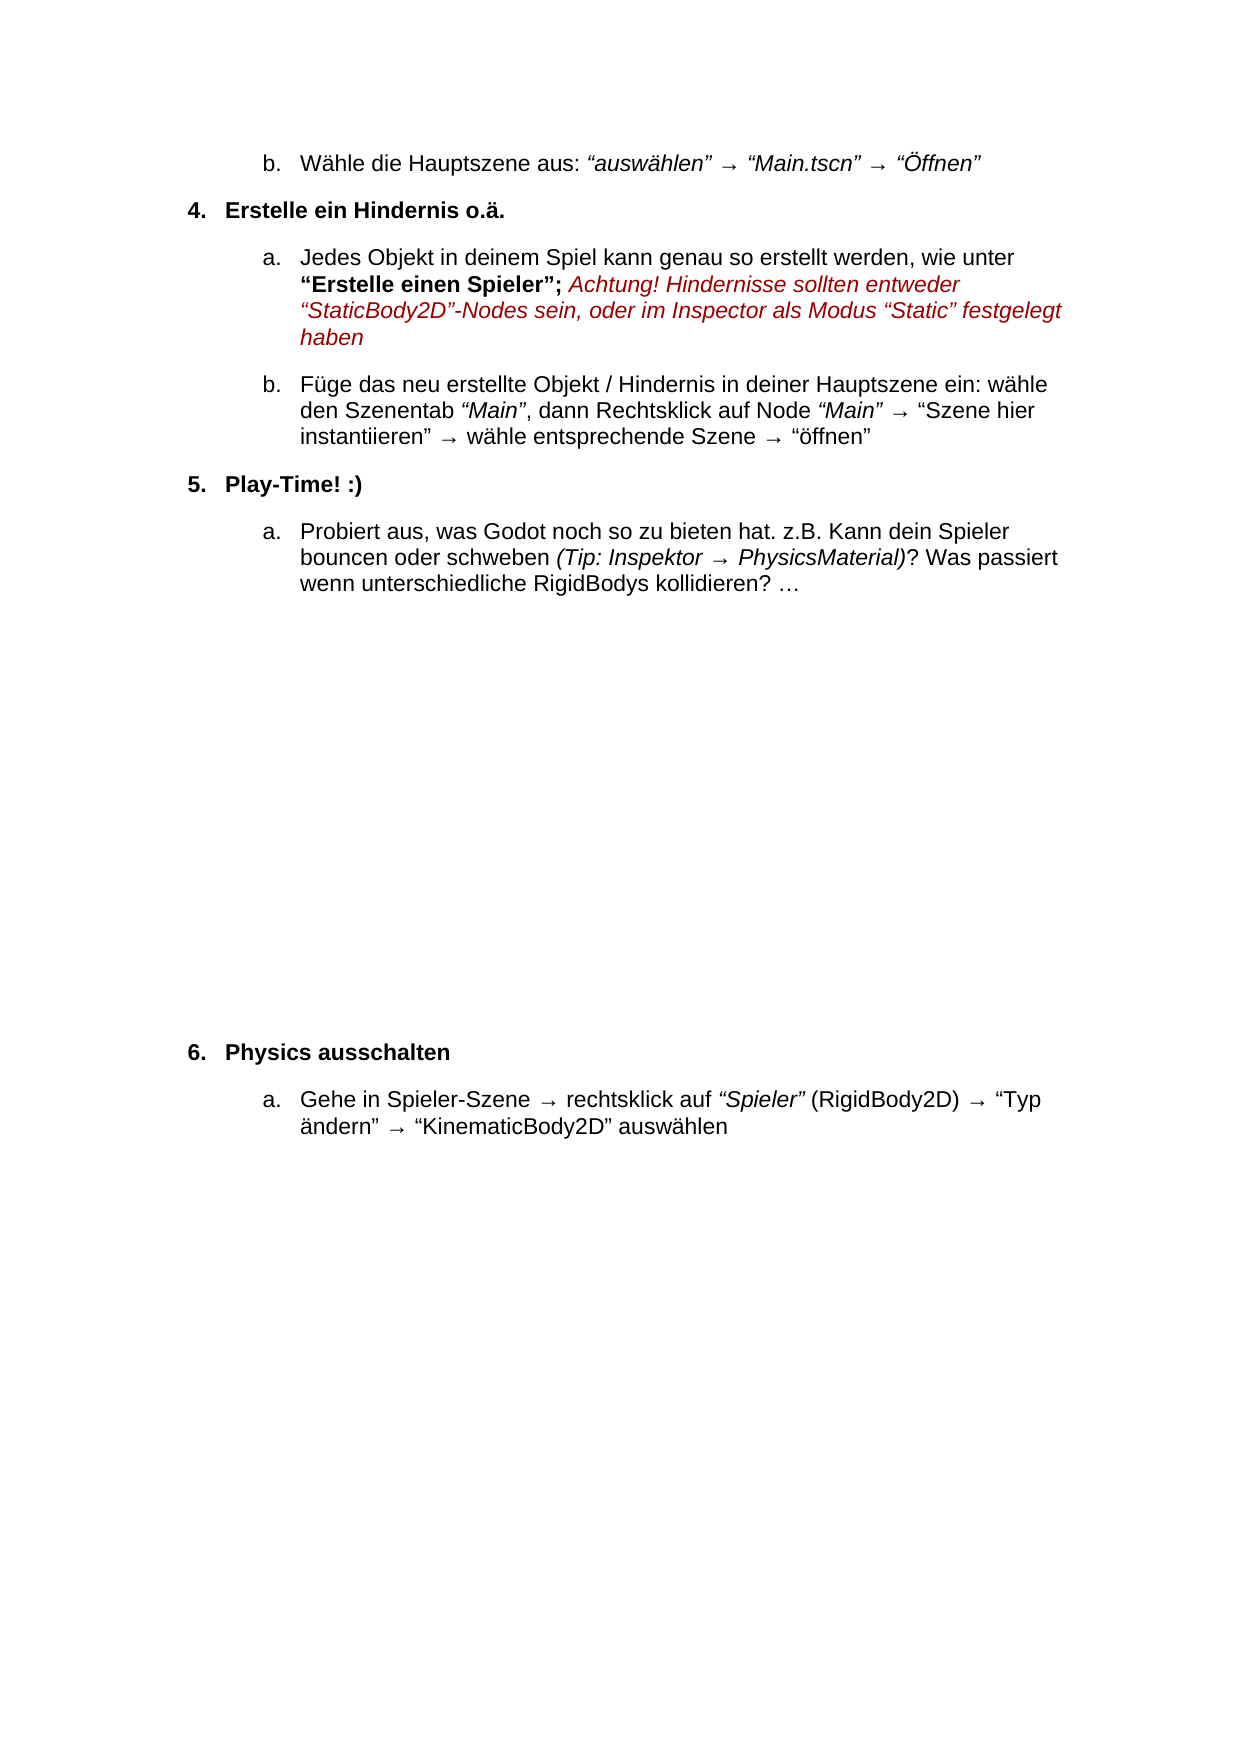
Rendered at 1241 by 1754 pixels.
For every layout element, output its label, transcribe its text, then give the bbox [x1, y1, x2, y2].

list Jedes Objekt in deinem Spiel kann genau so erstellt werden, wie unter “Erstelle einen Spieler”; Achtung! Hindernisse sollten entweder “StaticBody2D”-Nodes sein, oder im Inspector als Modus “Static” festgelegt haben [262, 244, 1090, 350]
list Probiert aus, was Godot noch so zu bieten hat. z.B. Kann dein Spieler bouncen oder schweben (Tip: Inspektor → PhysicsMaterial)? Was passiert wenn unterschiedliche RigidBodys kollidieren? … [262, 518, 1090, 1018]
list Gehe in Spieler-Szene → rechtsklick auf “Spieler” (RigidBody2D) → “Typ ändern” → “KinematicBody2D” auswählen [262, 1086, 1090, 1139]
list Play-Time! :) [187, 471, 1090, 497]
list Wähle die Hauptszene aus: “auswählen” → “Main.tscn” → “Öffnen” [262, 150, 1090, 176]
list Physics ausschalten [187, 1039, 1090, 1066]
list Füge das neu erstellte Objekt / Hindernis in deiner Hauptszene ein: wähle den Szenentab “Main”, dann Rechtsklick auf Node “Main” → “Szene hier instantiieren” → wähle entsprechende Szene → “öffnen” [262, 371, 1090, 450]
list Erstelle ein Hindernis o.ä. [187, 197, 1090, 223]
